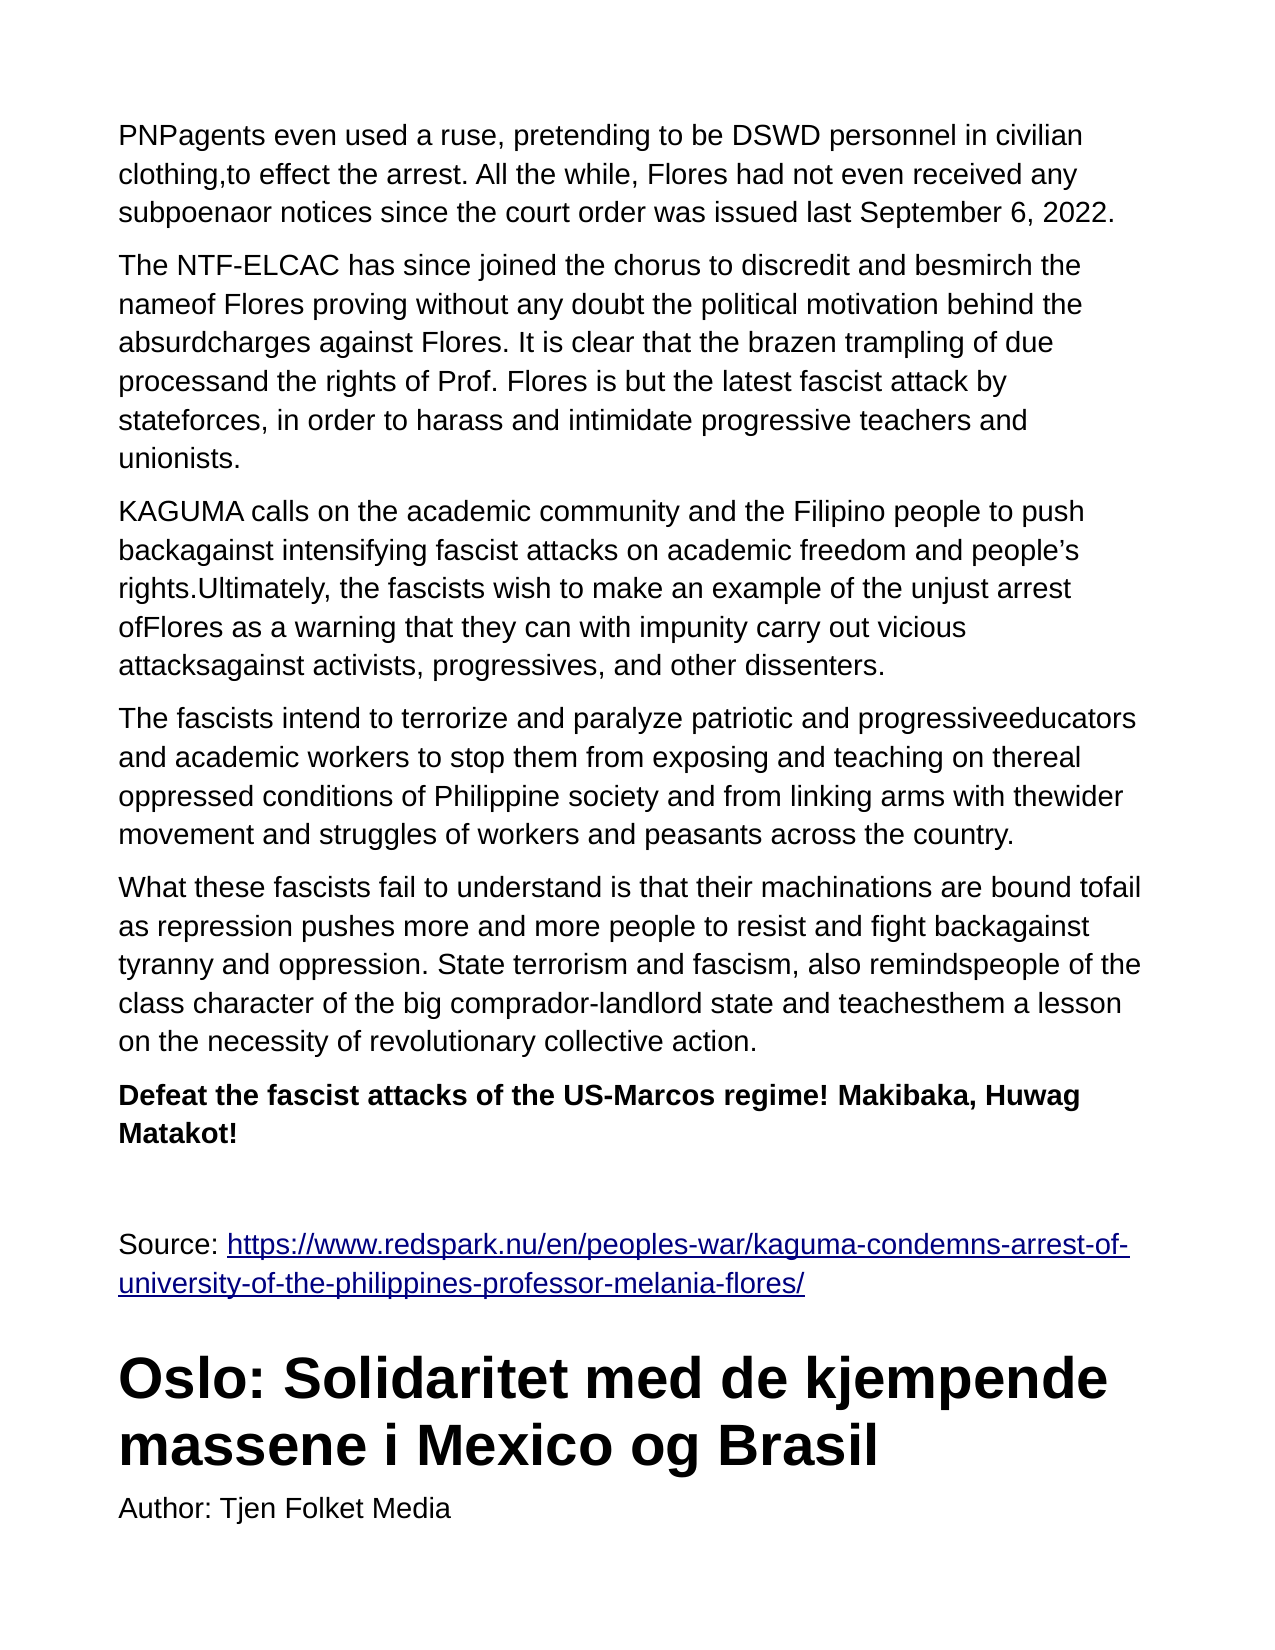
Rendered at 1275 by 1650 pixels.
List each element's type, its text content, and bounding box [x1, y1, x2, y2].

subtitle Oslo: Solidaritet med de kjempende massene i Mexico og Brasil [118, 1344, 1157, 1478]
text PNPagents even used a ruse, pretending to be DSWD personnel in civilian clothing,to effect the arrest. All the while, Flores had not even received any subpoenaor notices since the court order was issued last September 6, 2022. [118, 118, 1157, 229]
text Defeat the fascist attacks of the US-Marcos regime! Makibaka, Huwag Matakot! [118, 1077, 1157, 1149]
text What these fascists fail to understand is that their machinations are bound tofail as repression pushes more and more people to resist and fight backagainst tyranny and oppression. State terrorism and fascism, also remindspeople of the class character of the big comprador-landlord state and teachesthem a lesson on the necessity of revolutionary collective action. [118, 870, 1157, 1058]
text Author: Tjen Folket Media [118, 1491, 1157, 1524]
text The NTF-ELCAC has since joined the chorus to discredit and besmirch the nameof Flores proving without any doubt the political motivation behind the absurdcharges against Flores. It is clear that the brazen trampling of due processand the rights of Prof. Flores is but the latest fascist attack by stateforces, in order to harass and intimidate progressive teachers and unionists. [118, 248, 1157, 474]
text The fascists intend to terrorize and paralyze patriotic and progressiveeducators and academic workers to stop them from exposing and teaching on thereal oppressed conditions of Philippine society and from linking arms with thewider movement and struggles of workers and peasants across the country. [118, 701, 1157, 851]
text Source: https://www.redspark.nu/en/peoples-war/kaguma-condemns-arrest-of-university-of-the-philippines-professor-melania-flores/ [118, 1227, 1157, 1299]
text KAGUMA calls on the academic community and the Filipino people to push backagainst intensifying fascist attacks on academic freedom and people’s rights.Ultimately, the fascists wish to make an example of the unjust arrest ofFlores as a warning that they can with impunity carry out vicious attacksagainst activists, progressives, and other dissenters. [118, 494, 1157, 682]
text Source : https://philippinerevolution.nu/statements/kaguma-condemns-unjust-> arrest-of-up-diliman-professor-calls-for-pushback-against-intensifying-> fascist-attacks/ [177, 1169, 1098, 1198]
